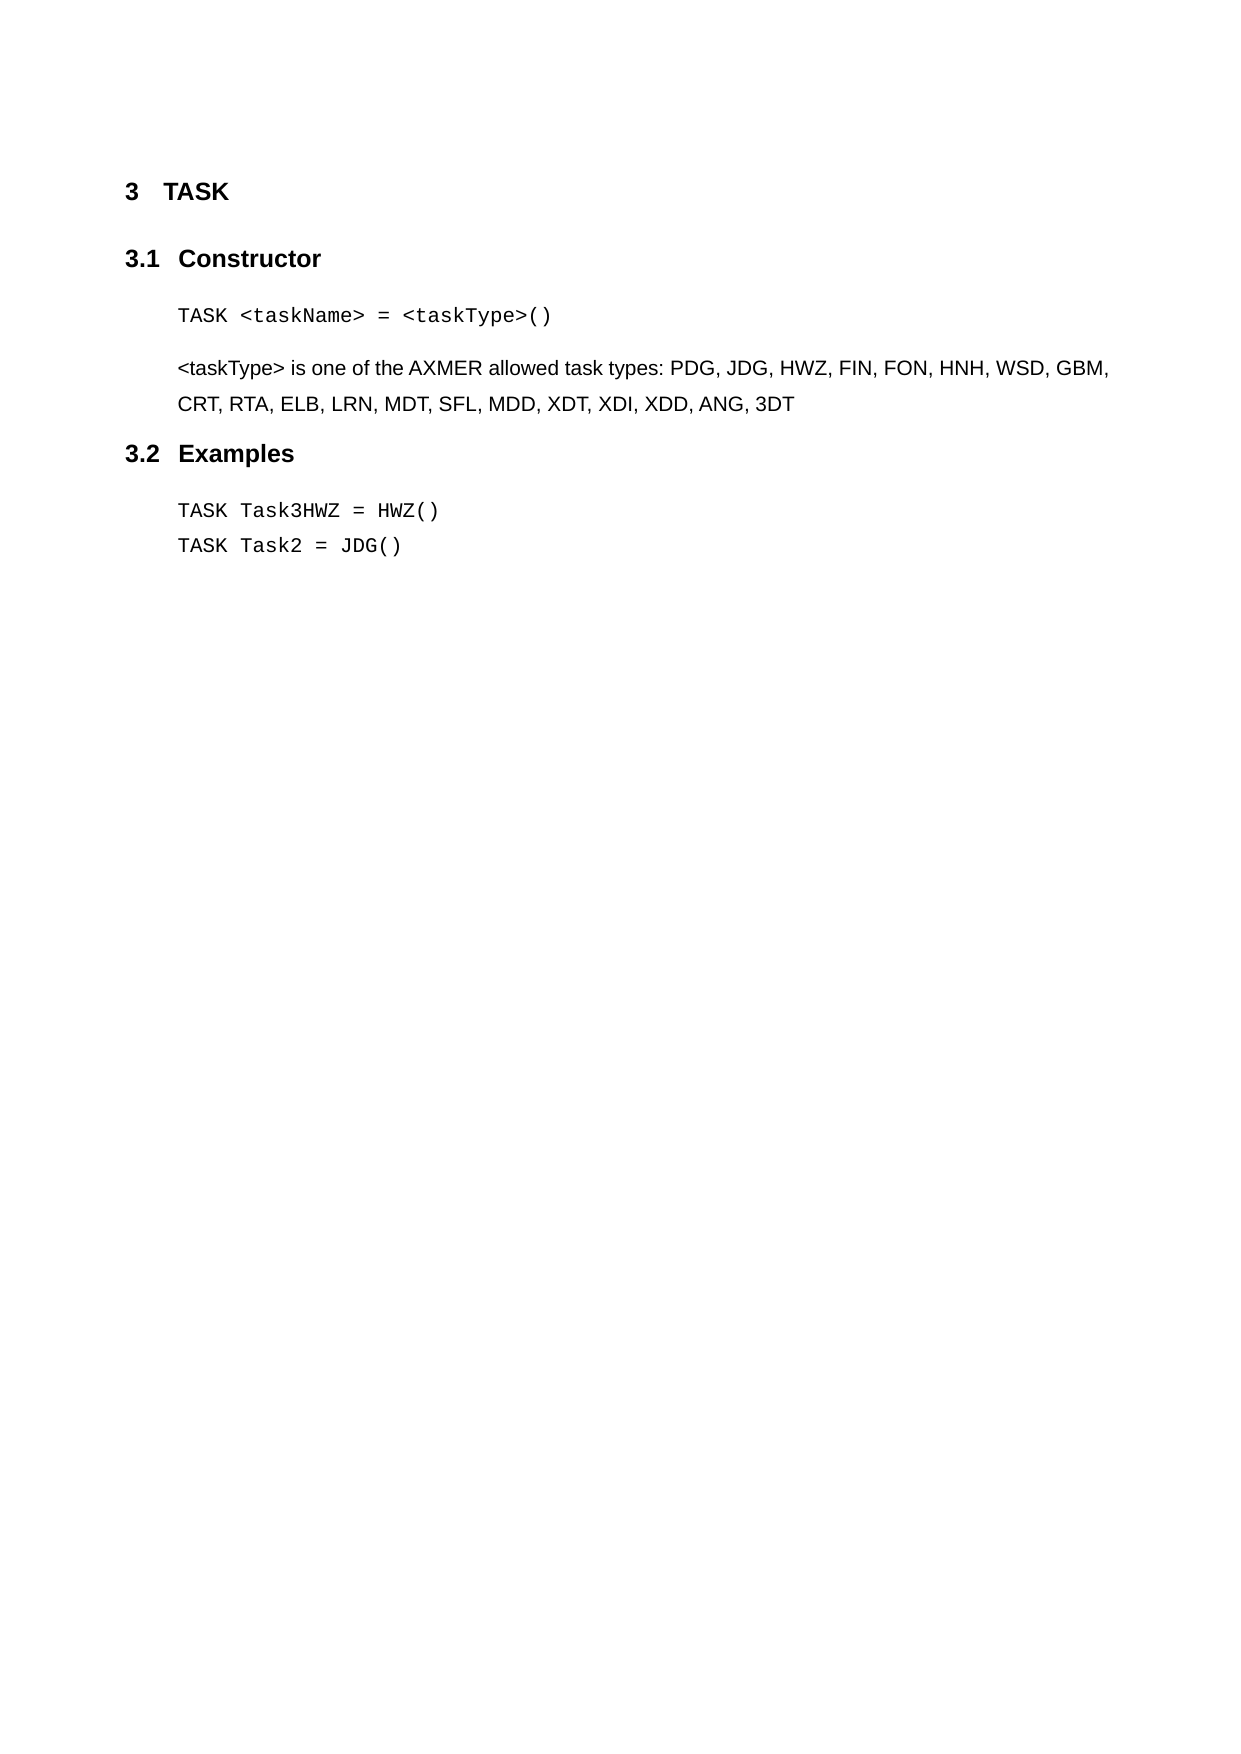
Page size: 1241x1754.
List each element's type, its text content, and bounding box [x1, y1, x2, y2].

subtitle Examples [118, 439, 1122, 468]
subtitle TASK [118, 177, 1122, 206]
subtitle Constructor [118, 244, 1122, 273]
text TASK Task3HWZ = HWZ() TASK Task2 = JDG() [177, 500, 1063, 559]
list <taskType> is one of the AXMER allowed task types: PDG, JDG, HWZ, FIN, FON, HNH, WSD, GBM, CRT, RTA, ELB, LRN, MDT, SFL, MDD, XDT, XDI, XDD, ANG, 3DT [177, 356, 1122, 415]
text TASK <taskName> = <taskType>() [177, 305, 1063, 329]
